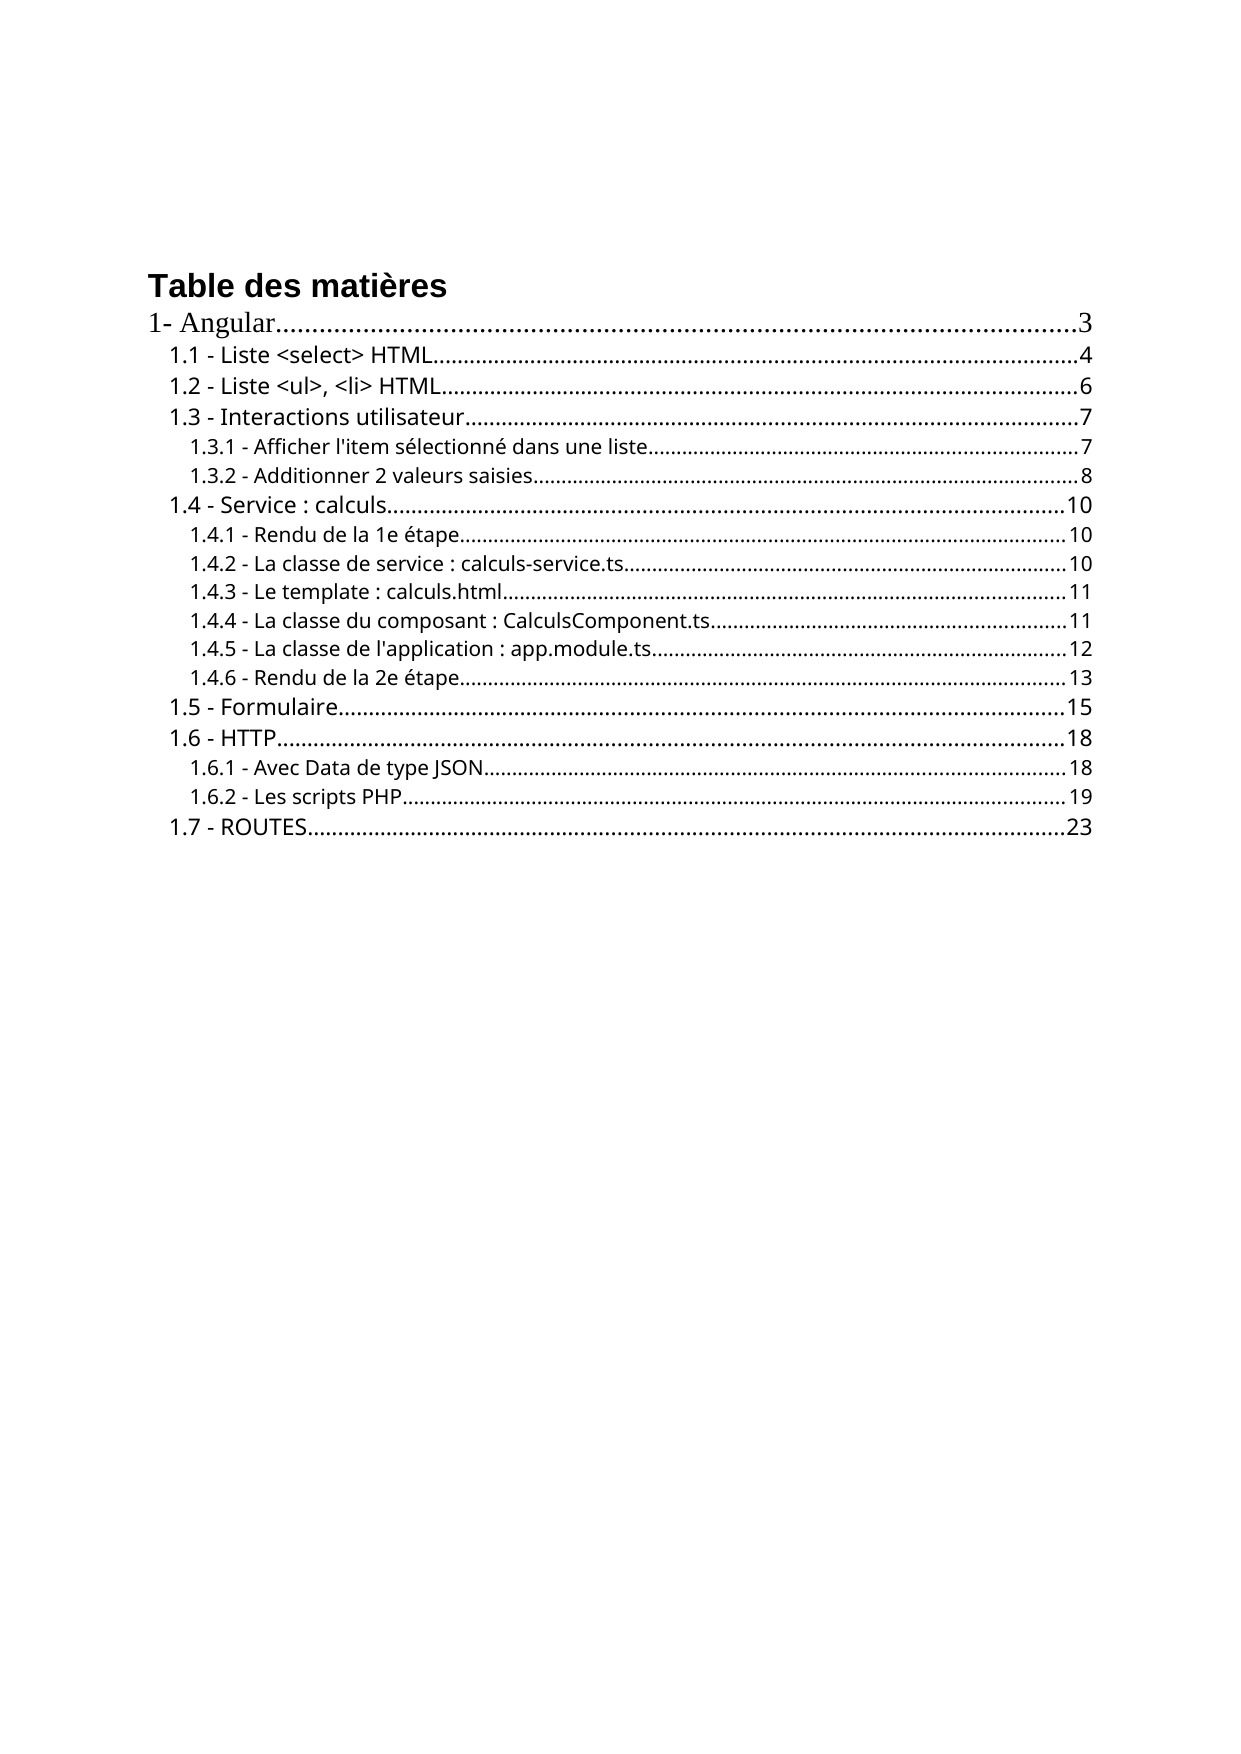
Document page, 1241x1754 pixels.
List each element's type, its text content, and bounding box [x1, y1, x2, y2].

text 1.3 - Interactions utilisateur 7 [168, 401, 1092, 432]
text 1.6 - HTTP 18 [168, 722, 1092, 753]
text 1.6.1 - Avec Data de type JSON 18 [189, 753, 1092, 782]
text 1.4.5 - La classe de l'application : app.module.ts 12 [189, 634, 1092, 663]
text 1.2 - Liste <ul>, <li> HTML 6 [168, 370, 1092, 401]
text 1.3.2 - Additionner 2 valeurs saisies 8 [189, 461, 1092, 489]
text 1.4.6 - Rendu de la 2e étape 13 [189, 663, 1092, 691]
text 1.4 - Service : calculs 10 [168, 489, 1092, 520]
text 1.7 - ROUTES 23 [168, 810, 1092, 842]
text 1.6.2 - Les scripts PHP 19 [189, 782, 1092, 810]
text 1.4.2 - La classe de service : calculs-service.ts 10 [189, 549, 1092, 577]
text 1.4.4 - La classe du composant : CalculsComponent.ts 11 [189, 606, 1092, 634]
text 1.5 - Formulaire 15 [168, 691, 1092, 722]
text 1.4.3 - Le template : calculs.html 11 [189, 577, 1092, 606]
subtitle Table des matières [148, 267, 1092, 305]
text 1- Angular 3 [148, 305, 1092, 338]
text 1.4.1 - Rendu de la 1e étape 10 [189, 520, 1092, 549]
text 1.3.1 - Afficher l'item sélectionné dans une liste 7 [189, 432, 1092, 461]
text 1.1 - Liste <select> HTML 4 [168, 338, 1092, 370]
